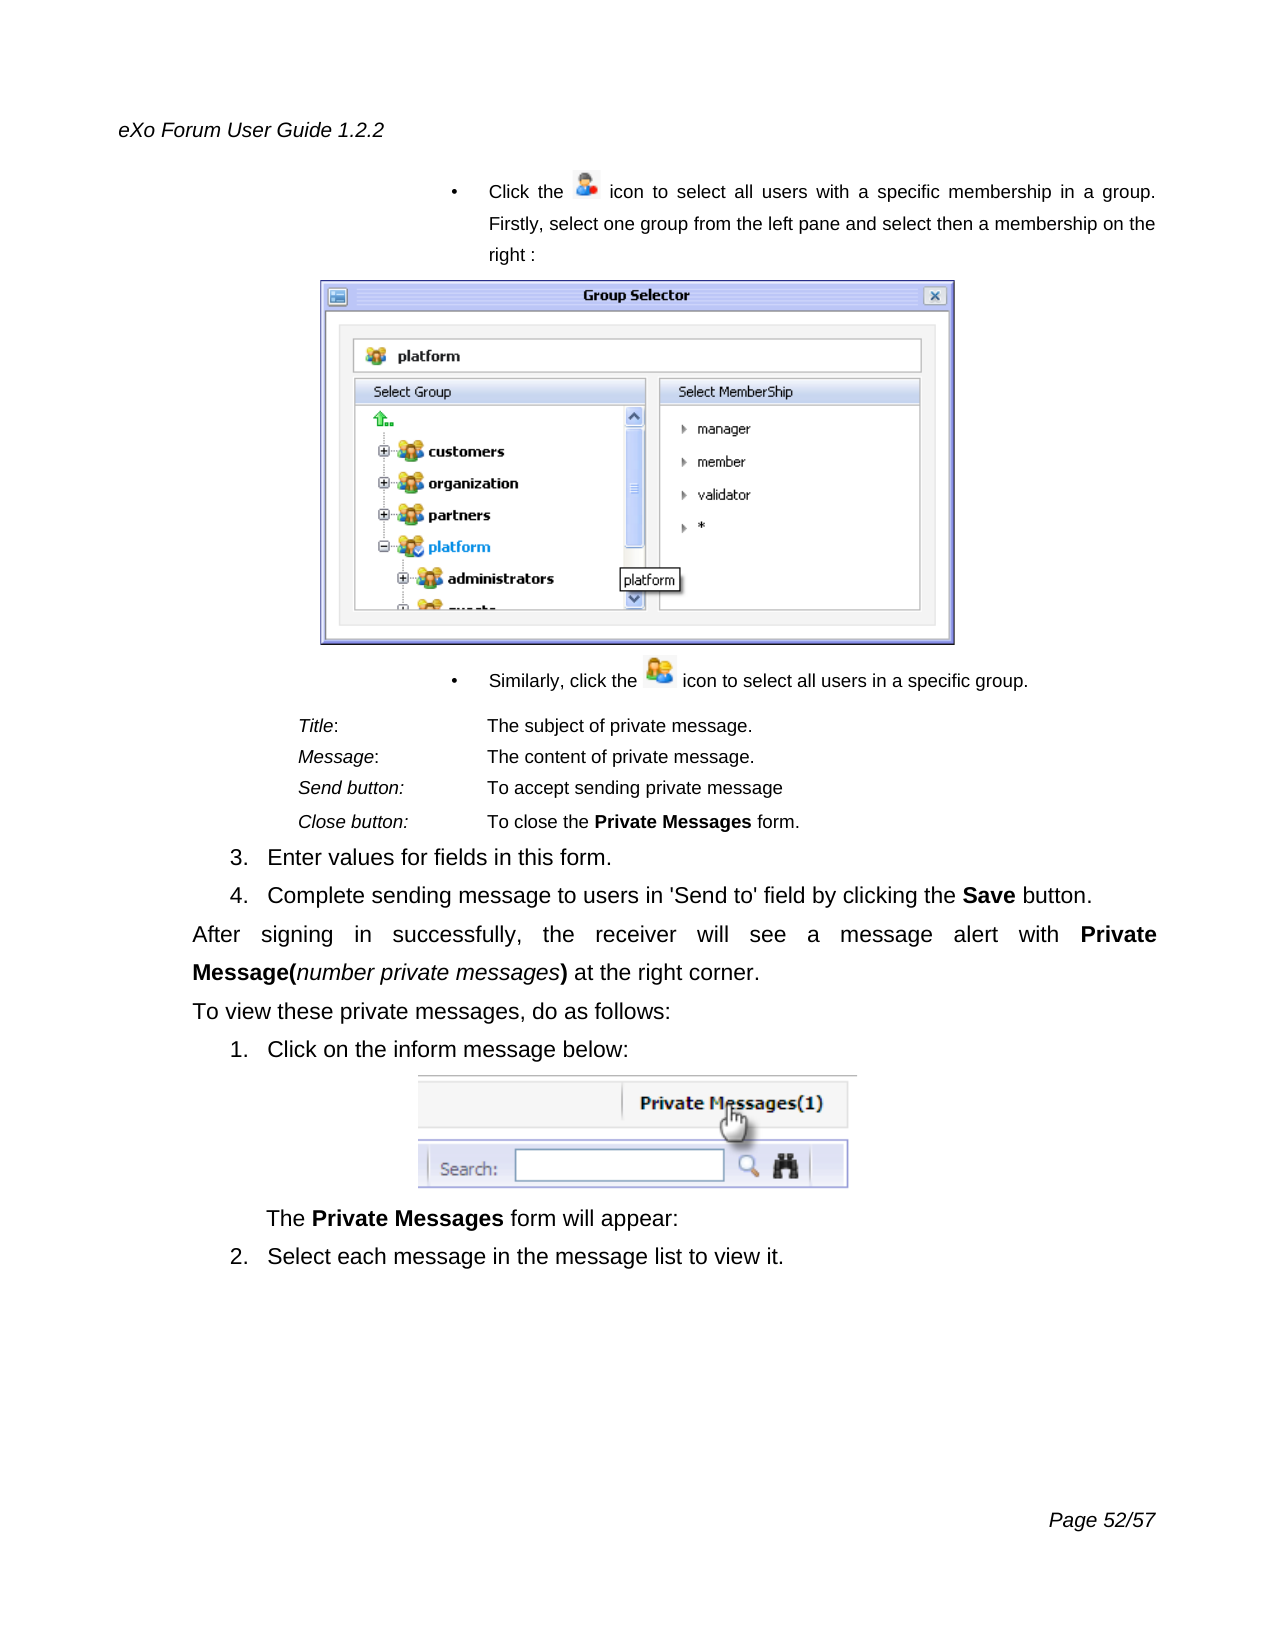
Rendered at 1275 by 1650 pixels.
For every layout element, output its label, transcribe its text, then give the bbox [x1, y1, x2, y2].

text To view these private messages, do as follows: [192, 998, 1157, 1024]
text The Private Messages form will appear: [266, 1075, 1157, 1231]
picture [572, 170, 601, 199]
picture [320, 280, 955, 645]
list Click on the inform message below: [229, 1037, 1157, 1062]
text After signing in successfully, the receiver will see a message alert with Private Message(number private messages) at the right corner. [192, 921, 1157, 986]
text Message: The content of private message. [298, 746, 1157, 767]
list Complete sending message to users in 'Send to' field by clicking the Save button. [229, 883, 1157, 909]
text Send button: To accept sending private message [298, 778, 1157, 799]
text Close button: To close the Private Messages form. [298, 811, 1157, 832]
list Enter values for fields in this form. [229, 844, 1157, 870]
list Similarly, click the icon to select all users in a specific group. [451, 276, 1157, 692]
picture [418, 1075, 858, 1193]
picture [642, 655, 678, 688]
text Title: The subject of private message. [298, 715, 1157, 736]
list Select each message in the message list to view it. [229, 1244, 1157, 1269]
list Click the icon to select all users with a specific membership in a group. Firstly, select one group from the left pane and select then a membership on the right : [451, 171, 1157, 266]
